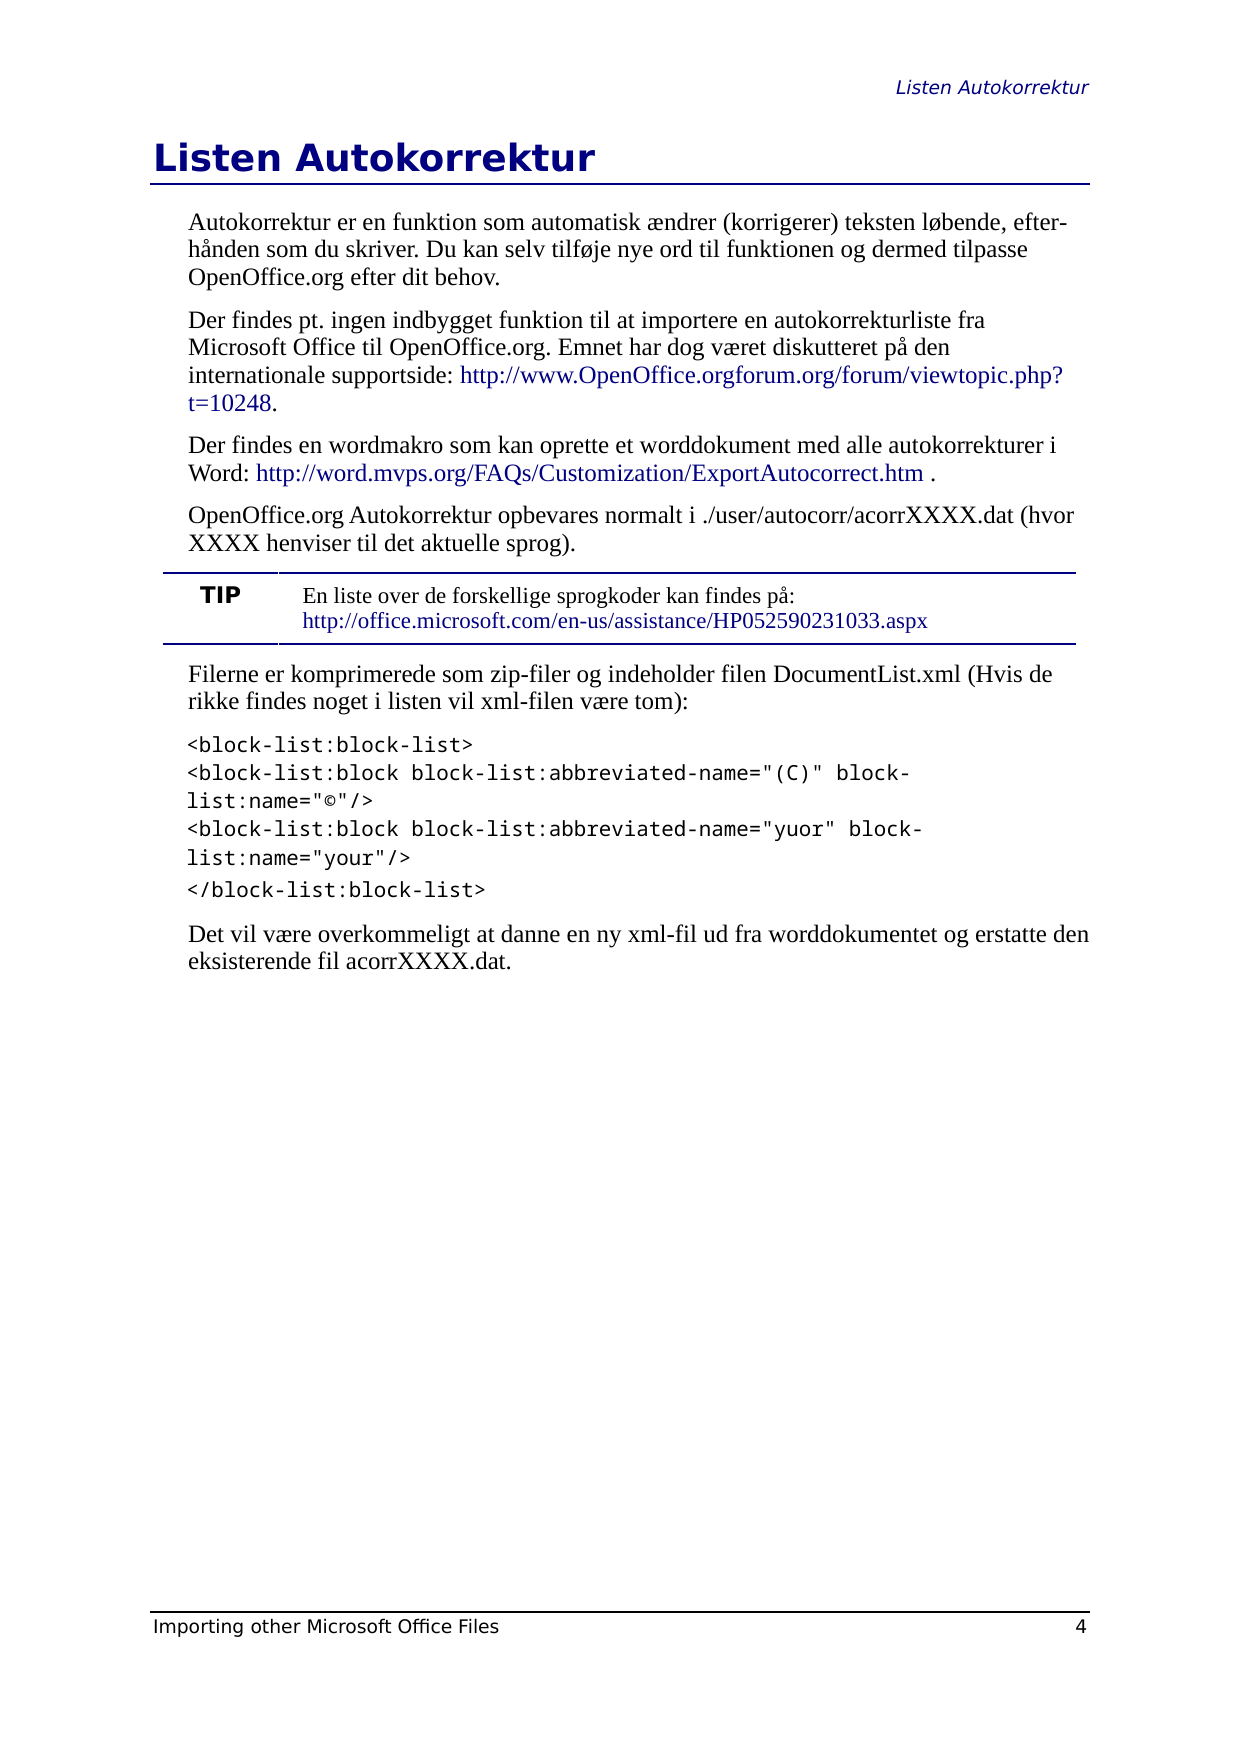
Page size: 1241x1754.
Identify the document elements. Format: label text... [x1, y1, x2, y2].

text OpenOffice.org Autokorrektur opbevares normalt i ./user/autocorr/acorrXXXX.dat (hvor XXXX henviser til det aktuelle sprog). [188, 502, 1090, 557]
text Der findes en wordmakro som kan oprette et worddokument med alle autokorrekturer i Word: http://word.mvps.org/FAQs/Customization/ExportAutocorrect.htm . [188, 431, 1090, 487]
text Filerne er komprimerede som zip-filer og indeholder filen DocumentList.xml (Hvis de rikke findes noget i listen vil xml-filen være tom): [188, 660, 1090, 715]
table_header En liste over de forskellige sprogkoder kan findes på: http://office.microsoft.com/en-us/assistance/HP052590231033.aspx [279, 574, 1076, 643]
text Det vil være overkommeligt at danne en ny xml-fil ud fra worddokumentet og erstatte den eksisterende fil acorrXXXX.dat. [188, 920, 1090, 975]
table_header TIP [163, 574, 278, 643]
text <block-list:block-list> <block-list:block block-list:abbreviated-name="(C)" block-list:name="©"/> <block-list:block block-list:abbreviated-name="yuor" block-list:name="your"/> </block-list:block-list> [186, 730, 1063, 905]
subtitle Listen Autokorrektur [150, 134, 1090, 183]
text Autokorrektur er en funktion som automatisk ændrer (korrigerer) teksten løbende, efter­hånden som du skriver. Du kan selv tilføje nye ord til funktionen og dermed tilpasse OpenOffice.org efter dit behov. [188, 208, 1090, 291]
text Der findes pt. ingen indbygget funktion til at importere en autokorrekturliste fra Microsoft Office til OpenOffice.org. Emnet har dog været diskutteret på den internationale supportside: http://www.OpenOffice.orgforum.org/forum/viewtopic.php?t=10248. [188, 306, 1090, 417]
